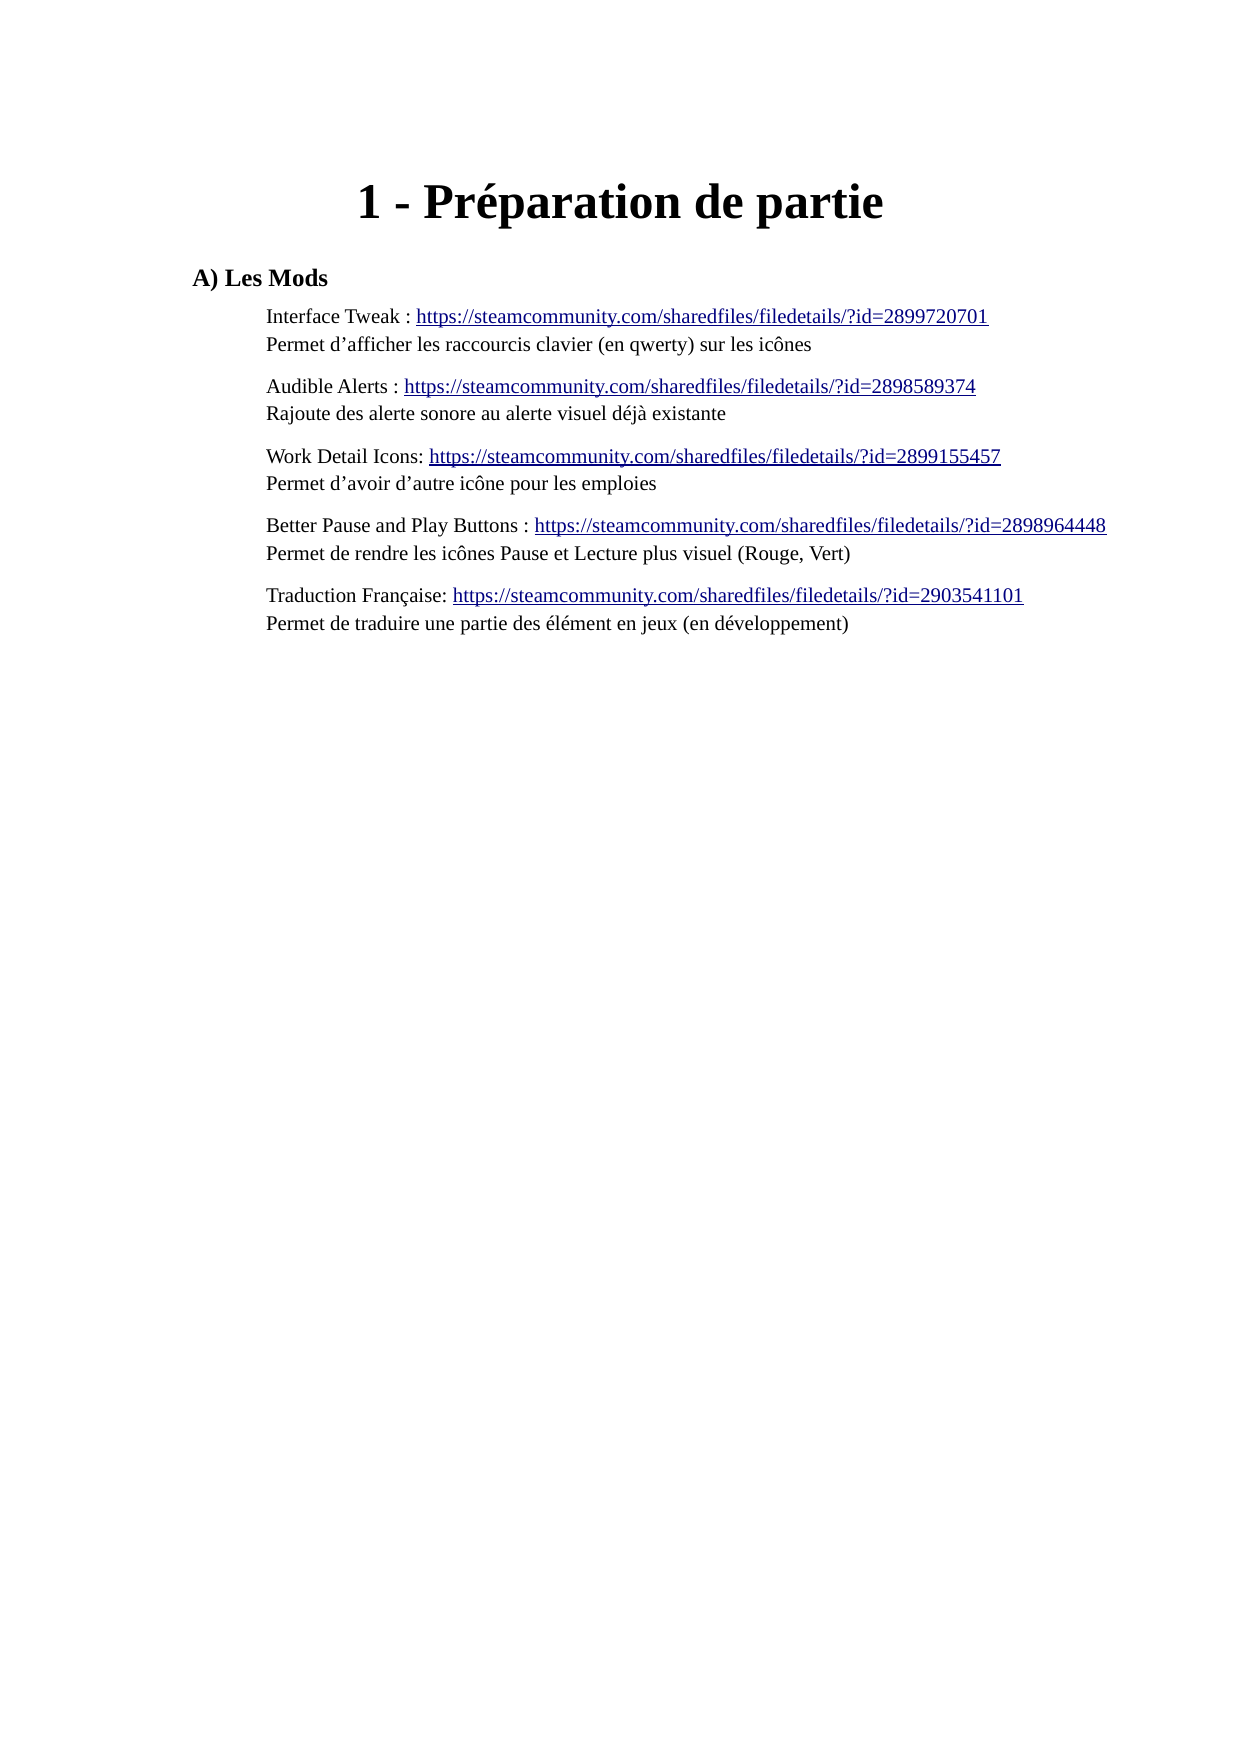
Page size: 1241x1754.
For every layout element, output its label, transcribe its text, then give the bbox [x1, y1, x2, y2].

text Traduction Française: https://steamcommunity.com/sharedfiles/filedetails/?id=2903541101 Permet de traduire une partie des élément en jeux (en développement) [266, 583, 1122, 635]
subtitle 1 - Préparation de partie [118, 172, 1122, 229]
text Work Detail Icons: https://steamcommunity.com/sharedfiles/filedetails/?id=2899155457 Permet d’avoir d’autre icône pour les emploies [266, 443, 1122, 495]
subtitle A) Les Mods [118, 263, 1122, 291]
text Audible Alerts : https://steamcommunity.com/sharedfiles/filedetails/?id=2898589374 Rajoute des alerte sonore au alerte visuel déjà existante [266, 374, 1122, 425]
text Better Pause and Play Buttons : https://steamcommunity.com/sharedfiles/filedetails/?id=2898964448 Permet de rendre les icônes Pause et Lecture plus visuel (Rouge, Vert) [266, 513, 1122, 565]
text Interface Tweak : https://steamcommunity.com/sharedfiles/filedetails/?id=2899720701 Permet d’afficher les raccourcis clavier (en qwerty) sur les icônes [266, 304, 1122, 356]
